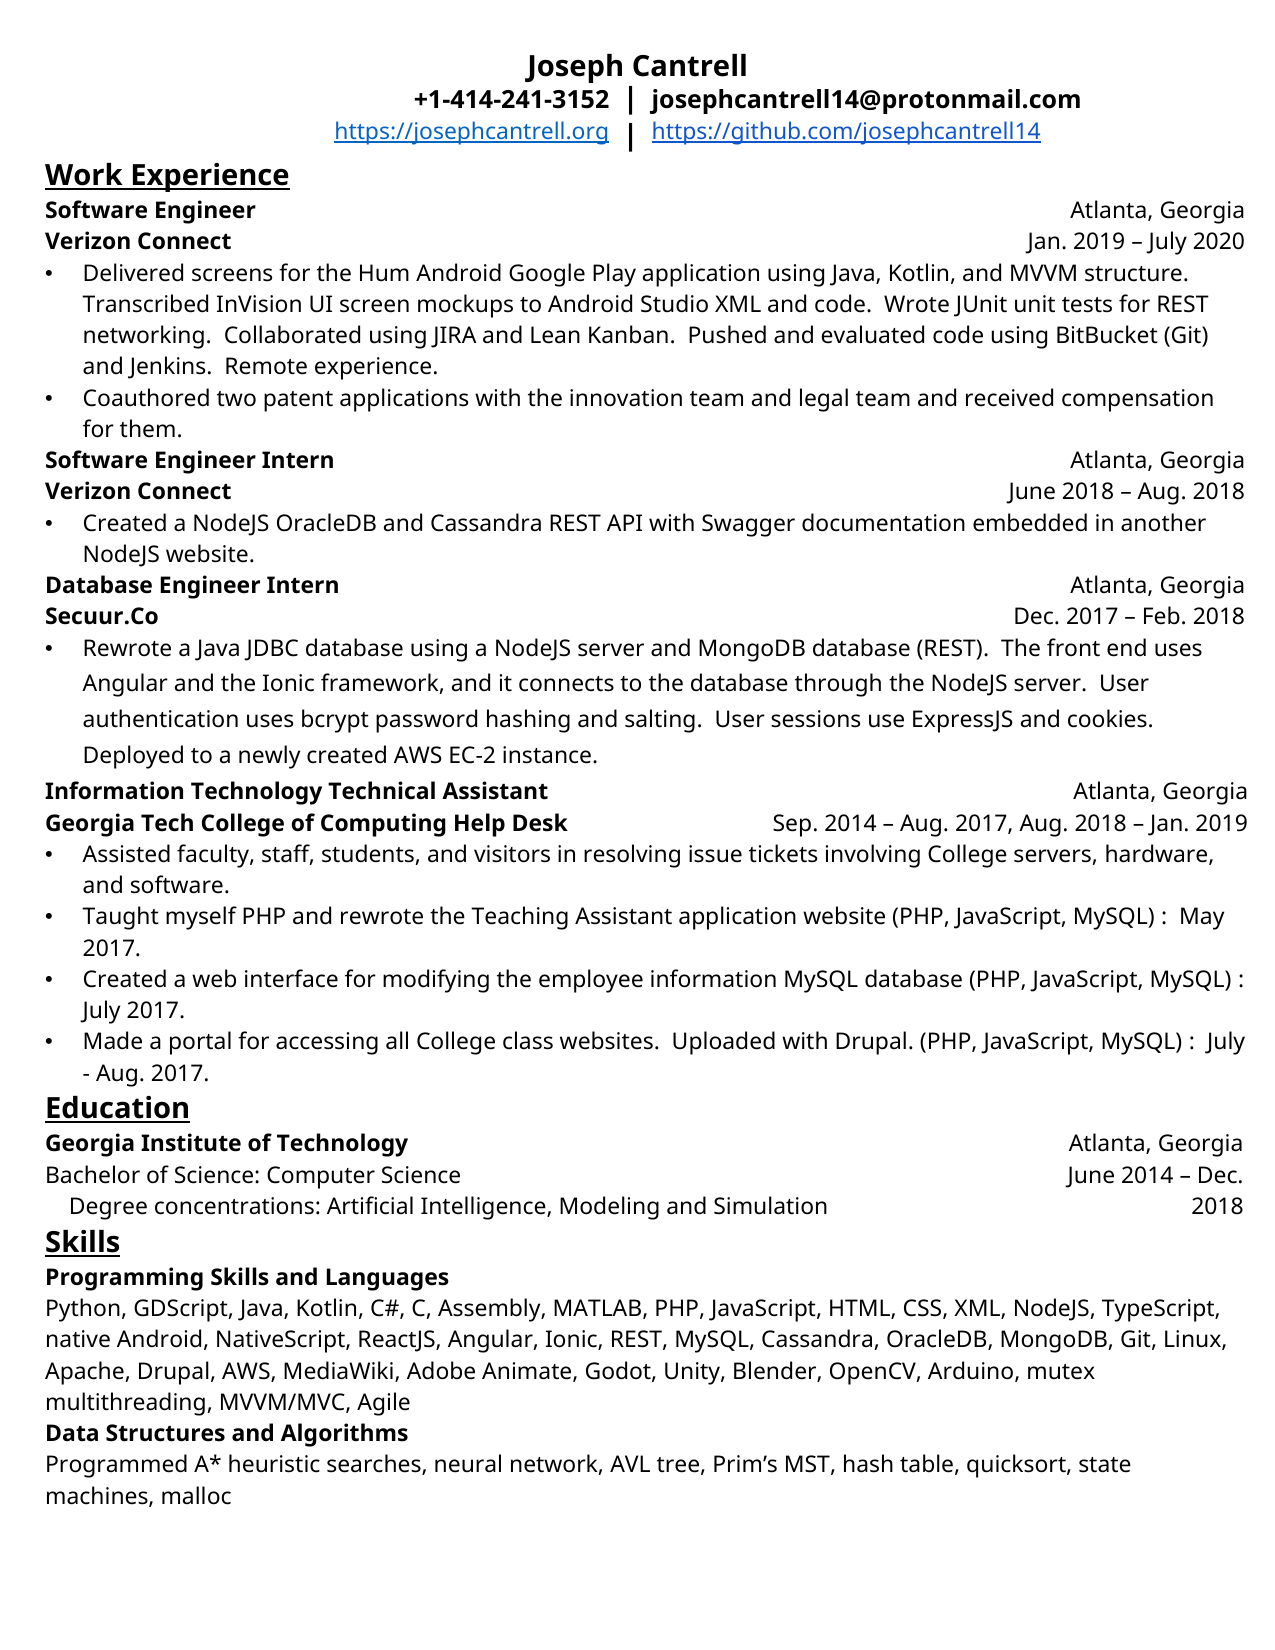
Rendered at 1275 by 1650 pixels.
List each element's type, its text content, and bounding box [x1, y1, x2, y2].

text Joseph Cantrell [45, 45, 1230, 84]
text Skills [45, 1221, 1230, 1261]
table_header Atlanta, Georgia [638, 444, 1245, 475]
table_header +1-414-241-3152 [103, 85, 609, 114]
table_cell | [609, 115, 651, 154]
text Data Structures and Algorithms [45, 1417, 1230, 1448]
list Coauthored two patent applications with the innovation team and legal team and received compensation for them. [45, 381, 1230, 444]
text Programmed A* heuristic searches, neural network, AVL tree, Prim’s MST, hash table, quicksort, state machines, malloc [45, 1448, 1230, 1511]
table_cell https://josephcantrell.org [103, 115, 609, 154]
table_header Georgia Institute of Technology Bachelor of Science: Computer Science Degree concentrations: Artificial Intelligence, Modeling and Simulation [45, 1128, 1011, 1221]
table_header Atlanta, Georgia [638, 569, 1245, 600]
table_cell Verizon Connect [45, 225, 637, 256]
table_cell https://github.com/josephcantrell14 [651, 115, 1172, 154]
text Programming Skills and Languages [45, 1261, 1230, 1292]
table_cell Secuur.Co [45, 600, 637, 631]
list Delivered screens for the Hum Android Google Play application using Java, Kotlin, and MVVM structure. Transcribed InVision UI screen mockups to Android Studio XML and code. Wrote JUnit unit tests for REST networking. Collaborated using JIRA and Lean Kanban. Pushed and evaluated code using BitBucket (Git) and Jenkins. Remote experience. [45, 256, 1230, 381]
table_header Atlanta, Georgia [638, 194, 1245, 225]
table_header Information Technology Technical Assistant Georgia Tech College of Computing Help Desk [45, 775, 662, 838]
text Python, GDScript, Java, Kotlin, C#, C, Assembly, MATLAB, PHP, JavaScript, HTML, CSS, XML, NodeJS, TypeScript, native Android, NativeScript, ReactJS, Angular, Ionic, REST, MySQL, Cassandra, OracleDB, MongoDB, Git, Linux, Apache, Drupal, AWS, MediaWiki, Adobe Animate, Godot, Unity, Blender, OpenCV, Arduino, mutex multithreading, MVVM/MVC, Agile [45, 1292, 1230, 1417]
list Rewrote a Java JDBC database using a NodeJS server and MongoDB database (REST). The front end uses Angular and the Ionic framework, and it connects to the database through the NodeJS server. User authentication uses bcrypt password hashing and salting. User sessions use ExpressJS and cookies. Deployed to a newly created AWS EC-2 instance. [45, 631, 1230, 771]
text Education [45, 1088, 1230, 1127]
table_header josephcantrell14@protonmail.com [651, 85, 1172, 114]
table_cell Dec. 2017 – Feb. 2018 [638, 600, 1245, 631]
table_header | [609, 85, 651, 114]
table_header Atlanta, Georgia June 2014 – Dec. 2018 [1011, 1128, 1243, 1221]
table_header Database Engineer Intern [45, 569, 637, 600]
table_header Atlanta, Georgia Sep. 2014 – Aug. 2017, Aug. 2018 – Jan. 2019 [662, 775, 1248, 838]
table_header Software Engineer Intern [45, 444, 637, 475]
table_header Software Engineer [45, 194, 637, 225]
table_cell Jan. 2019 – July 2020 [638, 225, 1245, 256]
list Created a NodeJS OracleDB and Cassandra REST API with Swagger documentation embedded in another NodeJS website. [45, 506, 1230, 569]
table_cell Verizon Connect [45, 475, 637, 506]
text Work Experience [45, 154, 1230, 194]
table_cell Assisted faculty, staff, students, and visitors in resolving issue tickets involving College servers, hardware, and software. Taught myself PHP and rewrote the Teaching Assistant application website (PHP, JavaScript, MySQL) : May 2017. Created a web interface for modifying the employee information MySQL database (PHP, JavaScript, MySQL) : July 2017. Made a portal for accessing all College class websites. Uploaded with Drupal. (PHP, JavaScript, MySQL) : July - Aug. 2017. [45, 838, 1248, 1088]
table_cell June 2018 – Aug. 2018 [638, 475, 1245, 506]
